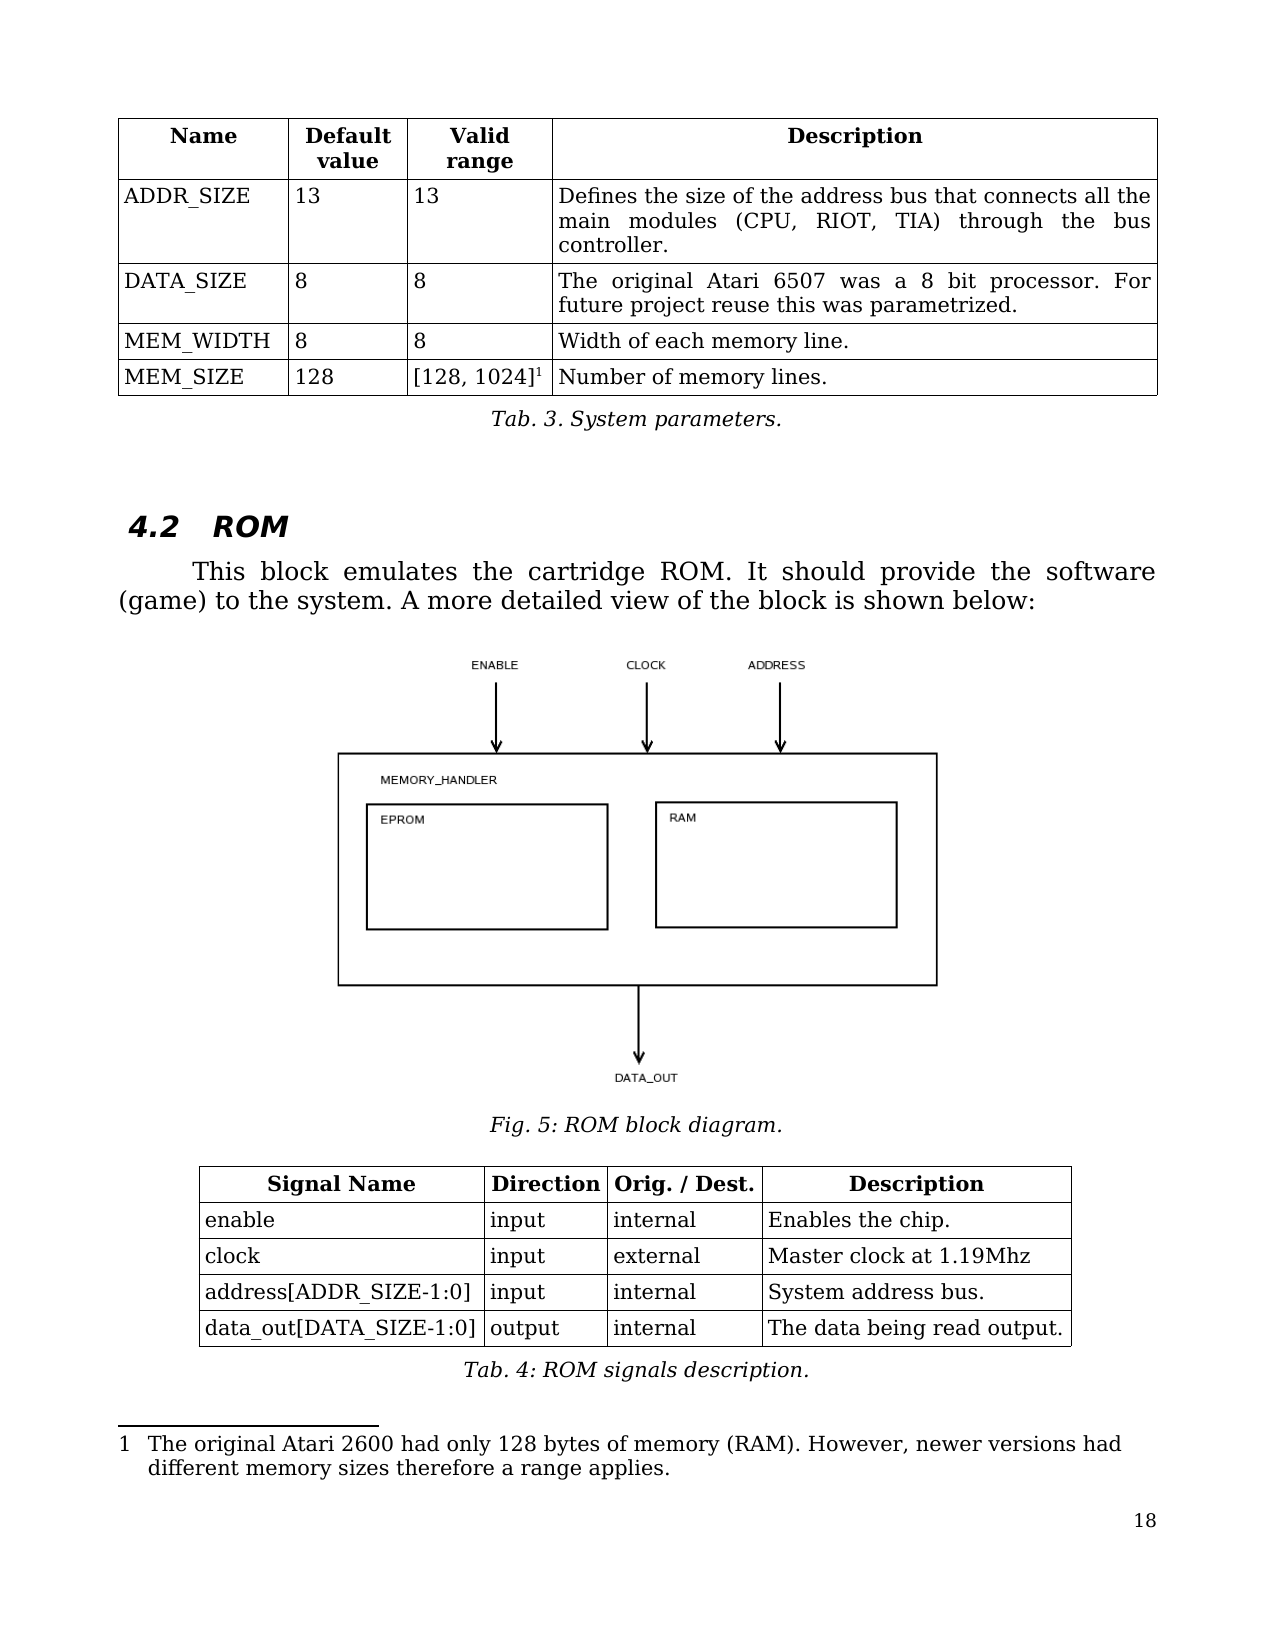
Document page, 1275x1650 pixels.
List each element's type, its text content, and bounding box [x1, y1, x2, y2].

table_cell 8 [289, 324, 407, 359]
table_cell ADDR_SIZE [119, 180, 288, 263]
table_cell Number of memory lines. [553, 360, 1157, 395]
table_cell 8 [289, 264, 407, 323]
table_cell internal [608, 1203, 762, 1238]
table_cell 8 [408, 264, 552, 323]
table_cell input [485, 1275, 607, 1310]
table_header Valid range [408, 119, 552, 179]
table_cell 13 [408, 180, 552, 263]
table_cell DATA_SIZE [119, 264, 288, 323]
table_cell enable [200, 1203, 484, 1238]
table_header Orig. / Dest. [608, 1167, 762, 1202]
table_cell input [485, 1203, 607, 1238]
table_cell Width of each memory line. [553, 324, 1157, 359]
table_cell output [485, 1311, 607, 1346]
table_header Signal Name [200, 1167, 484, 1202]
text This block emulates the cartridge ROM. It should provide the software (game) to the system. A more detailed view of the block is shown below: [118, 557, 1157, 616]
table_cell MEM_WIDTH [119, 324, 288, 359]
table_cell The data being read output. [763, 1311, 1071, 1346]
table_cell System address bus. [763, 1275, 1071, 1310]
text Tab. 3. System parameters. [118, 407, 1157, 432]
table_header Default value [289, 119, 407, 179]
table_cell input [485, 1239, 607, 1274]
table_cell The original Atari 6507 was a 8 bit processor. For future project reuse this was parametrized. [553, 264, 1157, 323]
text Fig. 5: ROM block diagram. [118, 1113, 1157, 1137]
table_header Name [119, 119, 288, 179]
table_cell Enables the chip. [763, 1203, 1071, 1238]
table_cell Master clock at 1.19Mhz [763, 1239, 1071, 1274]
table_cell data_out[DATA_SIZE-1:0] [200, 1311, 484, 1346]
table_cell address[ADDR_SIZE-1:0] [200, 1275, 484, 1310]
table_cell 128 [289, 360, 407, 395]
picture [337, 657, 938, 1088]
table_header Description [763, 1167, 1071, 1202]
table_cell 13 [289, 180, 407, 263]
table_cell [128, 1024] [408, 360, 552, 395]
table_cell 8 [408, 324, 552, 359]
table_cell internal [608, 1275, 762, 1310]
subtitle ROM [118, 511, 1157, 545]
table_cell Defines the size of the address bus that connects all the main modules (CPU, RIOT, TIA) through the bus controller. [553, 180, 1157, 263]
table_header Direction [485, 1167, 607, 1202]
table_cell clock [200, 1239, 484, 1274]
table_cell external [608, 1239, 762, 1274]
text Tab. 4: ROM signals description. [118, 1358, 1157, 1382]
table_header Description [553, 119, 1157, 179]
table_cell internal [608, 1311, 762, 1346]
table_cell MEM_SIZE [119, 360, 288, 395]
